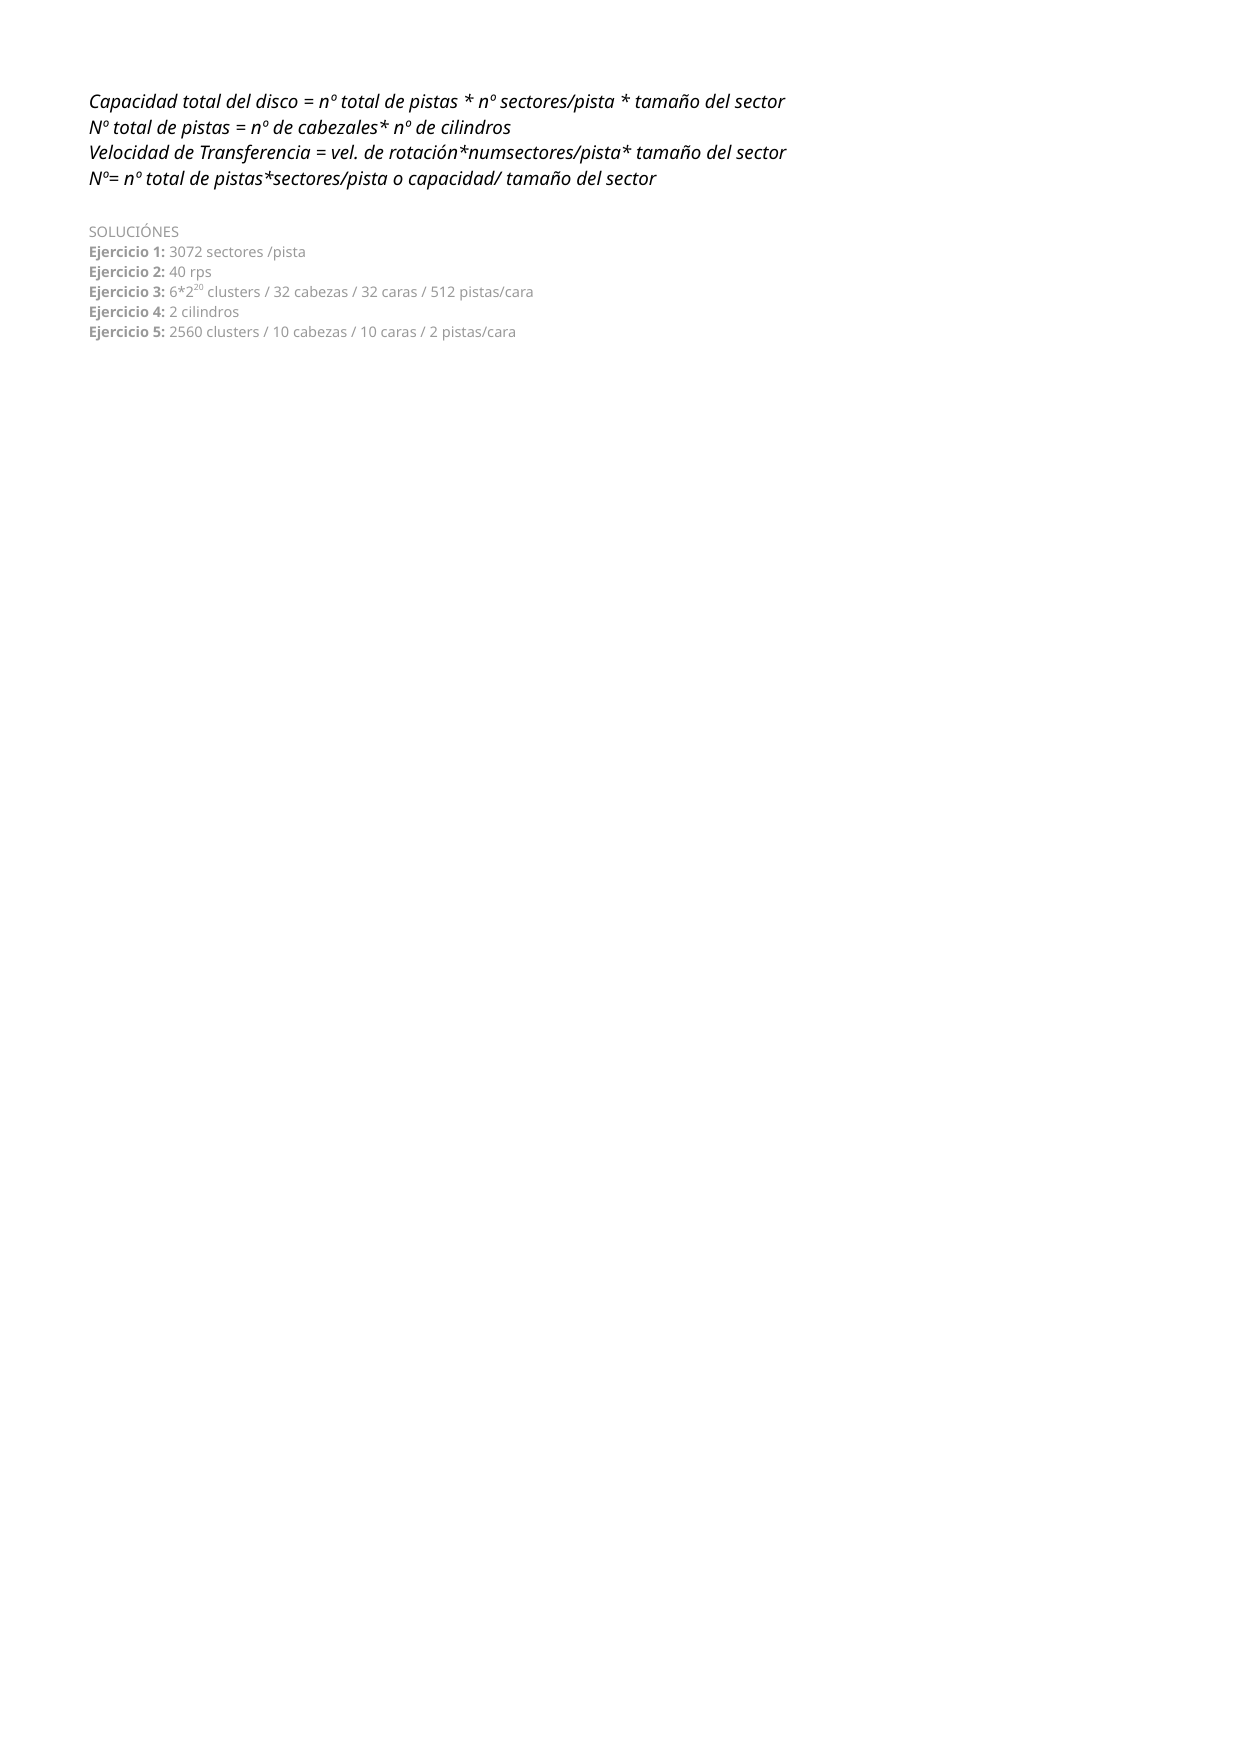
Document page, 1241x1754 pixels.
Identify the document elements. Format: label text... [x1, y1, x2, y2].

text Ejercicio 4: 2 cilindros [88, 301, 1152, 321]
text Ejercicio 1: 3072 sectores /pista [88, 242, 1152, 262]
text SOLUCIÓNES [88, 222, 1152, 242]
text Ejercicio 2: 40 rps [88, 262, 1152, 282]
text Ejercicio 3: 6*220 clusters / 32 cabezas / 32 caras / 512 pistas/cara [88, 282, 1152, 301]
text Ejercicio 5: 2560 clusters / 10 cabezas / 10 caras / 2 pistas/cara [88, 321, 1152, 341]
text Nº= nº total de pistas*sectores/pista o capacidad/ tamaño del sector [88, 165, 1152, 191]
text Nº total de pistas = nº de cabezales* nº de cilindros [88, 114, 1152, 139]
text Velocidad de Transferencia = vel. de rotación*numsectores/pista* tamaño del sector [88, 139, 1152, 165]
text Capacidad total del disco = nº total de pistas * nº sectores/pista * tamaño del sector [88, 88, 1152, 114]
